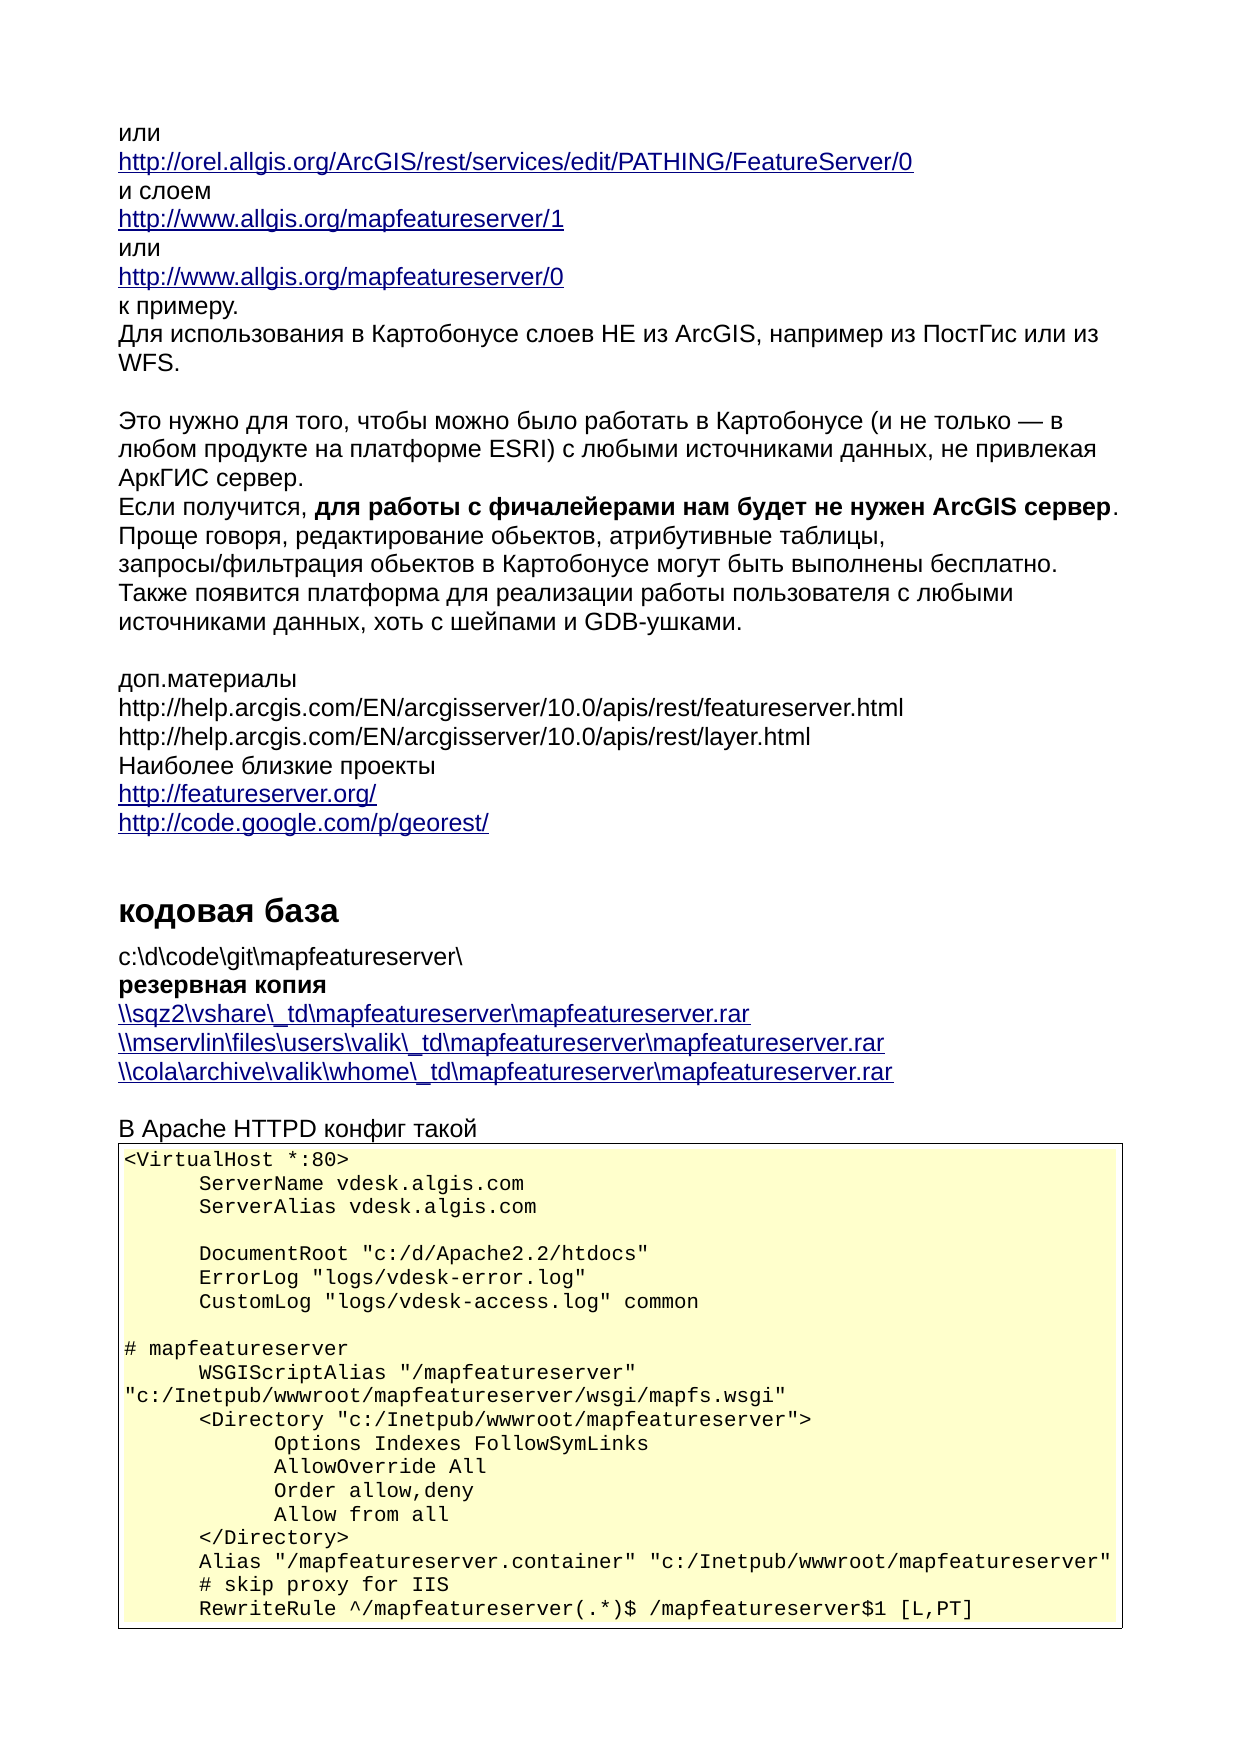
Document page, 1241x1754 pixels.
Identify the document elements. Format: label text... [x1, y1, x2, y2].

text \\cola\archive\valik\whome\_td\mapfeatureserver\mapfeatureserver.rar [118, 1057, 1122, 1086]
text резервная копия [118, 971, 1122, 999]
text http://help.arcgis.com/EN/arcgisserver/10.0/apis/rest/layer.html [118, 722, 1122, 751]
text c:\d\code\git\mapfeatureserver\ [118, 942, 1122, 971]
table_header <VirtualHost *:80> ServerName vdesk.algis.com ServerAlias vdesk.algis.com DocumentRoot "c:/d/Apache2.2/htdocs" ErrorLog "logs/vdesk-error.log" CustomLog "logs/vdesk-access.log" common # mapfeatureserver WSGIScriptAlias "/mapfeatureserver" "c:/Inetpub/wwwroot/mapfeatureserver/wsgi/mapfs.wsgi" <Directory "c:/Inetpub/wwwroot/mapfeatureserver"> Options Indexes FollowSymLinks AllowOverride All Order allow,deny Allow from all </Directory> Alias "/mapfeatureserver.container" "c:/Inetpub/wwwroot/mapfeatureserver" # skip proxy for IIS RewriteRule ^/mapfeatureserver(.*)$ /mapfeatureserver$1 [L,PT] [119, 1144, 1122, 1627]
text http://www.allgis.org/mapfeatureserver/0 [118, 262, 1122, 291]
text Это нужно для того, чтобы можно было работать в Картобонусе (и не только — в любом продукте на платформе ESRI) с любыми источниками данных, не привлекая АркГИС сервер. [118, 406, 1122, 492]
text \\sqz2\vshare\_td\mapfeatureserver\mapfeatureserver.rar [118, 999, 1122, 1028]
text http://help.arcgis.com/EN/arcgisserver/10.0/apis/rest/featureserver.html [118, 693, 1122, 722]
text Для использования в Картобонусе слоев НЕ из ArcGIS, например из ПостГис или из WFS. [118, 319, 1122, 377]
subtitle кодовая база [118, 891, 1122, 929]
text Наиболее близкие проекты [118, 751, 1122, 779]
text \\mservlin\files\users\valik\_td\mapfeatureserver\mapfeatureserver.rar [118, 1028, 1122, 1057]
text http://orel.allgis.org/ArcGIS/rest/services/edit/PATHING/FeatureServer/0 [118, 147, 1122, 176]
text или [118, 233, 1122, 262]
text http://www.allgis.org/mapfeatureserver/1 [118, 204, 1122, 233]
text http://code.google.com/p/georest/ [118, 808, 1122, 837]
text к примеру. [118, 291, 1122, 319]
text и слоем [118, 176, 1122, 204]
text Если получится, для работы с фичалейерами нам будет не нужен ArcGIS сервер. Проще говоря, редактирование обьектов, атрибутивные таблицы, запросы/фильтрация обьектов в Картобонусе могут быть выполнены бесплатно. Также появится платформа для реализации работы пользователя с любыми источниками данных, хоть с шейпами и GDB-ушками. [118, 492, 1122, 636]
text В Apache HTTPD конфиг такой [118, 1114, 1122, 1143]
text или [118, 118, 1122, 147]
text доп.материалы [118, 664, 1122, 693]
text http://featureserver.org/ [118, 779, 1122, 808]
